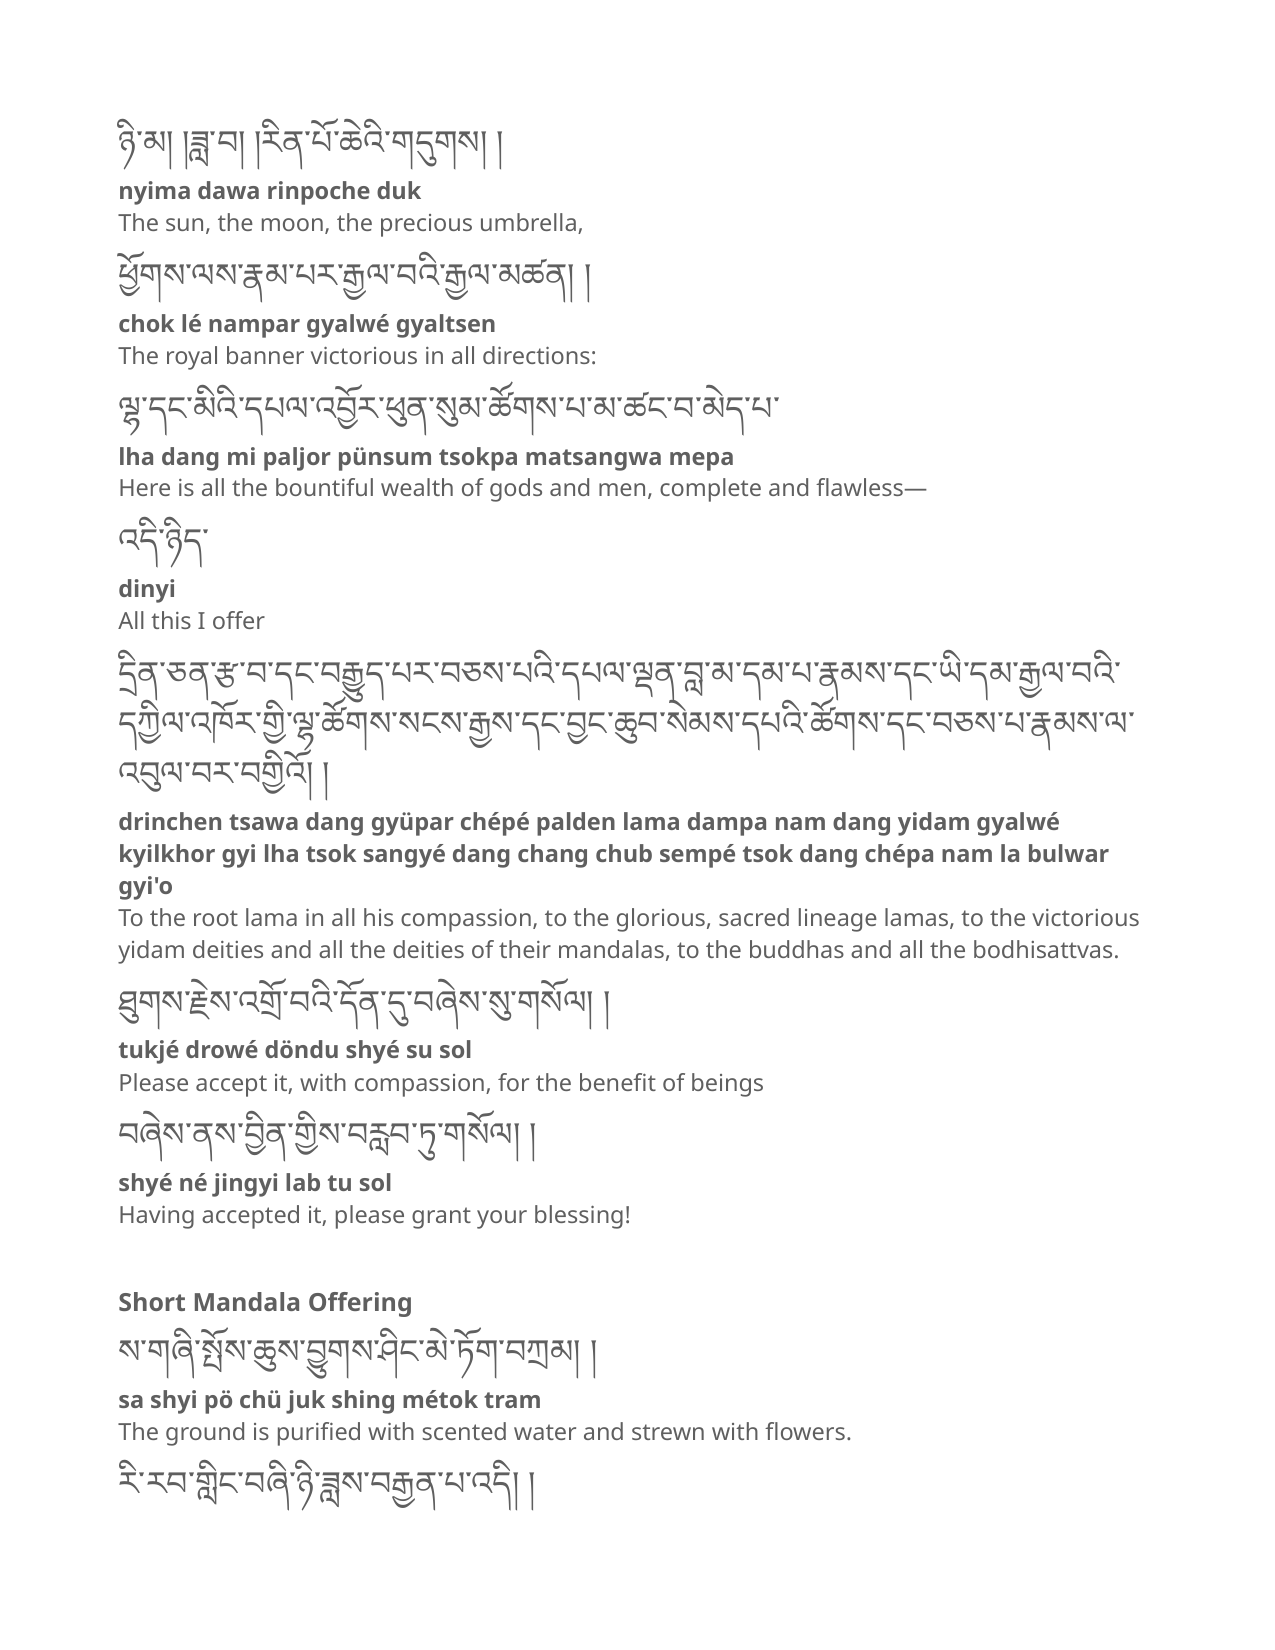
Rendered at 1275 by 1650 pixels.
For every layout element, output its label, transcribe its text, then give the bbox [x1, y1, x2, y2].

text Having accepted it, please grant your blessing! [118, 1198, 1157, 1231]
text འདི་ཉིད་ [118, 516, 1157, 566]
text Short Mandala Offering [118, 1284, 1157, 1318]
text chok lé nampar gyalwé gyaltsen [118, 307, 1157, 339]
text ས་གཞི་སྤོས་ཆུས་བྱུགས་ཤིང་མེ་ཏོག་བཀྲམ། ། [118, 1327, 1157, 1377]
text Here is all the bountiful wealth of gods and men, complete and flawless— [118, 472, 1157, 504]
text ལྷ་དང་མིའི་དཔལ་འབྱོར་ཕུན་སུམ་ཚོགས་པ་མ་ཚང་བ་མེད་པ་ [118, 383, 1157, 433]
text ཕྱོགས་ལས་རྣམ་པར་རྒྱལ་བའི་རྒྱལ་མཚན། ། [118, 251, 1157, 301]
text lha dang mi paljor pünsum tsokpa matsangwa mepa [118, 440, 1157, 472]
text བཞེས་ནས་བྱིན་གྱིས་བརླབ་ཏུ་གསོལ། ། [118, 1110, 1157, 1160]
text sa shyi pö chü juk shing métok tram [118, 1383, 1157, 1415]
text drinchen tsawa dang gyüpar chépé palden lama dampa nam dang yidam gyalwé kyilkhor gyi lha tsok sangyé dang chang chub sempé tsok dang chépa nam la bulwar gyi'o [118, 805, 1157, 901]
text ཐུགས་རྗེས་འགྲོ་བའི་དོན་དུ་བཞེས་སུ་གསོལ། ། [118, 978, 1157, 1028]
text To the root lama in all his compassion, to the glorious, sacred lineage lamas, to the victorious yidam deities and all the deities of their mandalas, to the buddhas and all the bodhisattvas. [118, 901, 1157, 965]
text དྲིན་ཅན་རྩ་བ་དང་བརྒྱུད་པར་བཅས་པའི་དཔལ་ལྡན་བླ་མ་དམ་པ་རྣམས་དང་ཡི་དམ་རྒྱལ་བའི་དཀྱིལ་འཁོར་གྱི་ལྷ་ཚོགས་སངས་རྒྱས་དང་བྱང་ཆུབ་སེམས་དཔའི་ཚོགས་དང་བཅས་པ་རྣམས་ལ་འབུལ་བར་བགྱིའོ། ། [118, 649, 1157, 799]
text Please accept it, with compassion, for the benefit of beings [118, 1066, 1157, 1098]
text The royal banner victorious in all directions: [118, 339, 1157, 371]
text tukjé drowé döndu shyé su sol [118, 1034, 1157, 1066]
text dinyi [118, 572, 1157, 604]
text The ground is purified with scented water and strewn with flowers. [118, 1415, 1157, 1447]
text རི་རབ་གླིང་བཞི་ཉི་ཟླས་བརྒྱན་པ་འདི། ། [118, 1459, 1157, 1509]
text shyé né jingyi lab tu sol [118, 1167, 1157, 1198]
text The sun, the moon, the precious umbrella, [118, 206, 1157, 238]
text nyima dawa rinpoche duk [118, 174, 1157, 206]
text All this I offer [118, 604, 1157, 636]
text ཉི་མ། །ཟླ་བ། །རིན་པོ་ཆེའི་གདུགས། ། [118, 118, 1157, 168]
